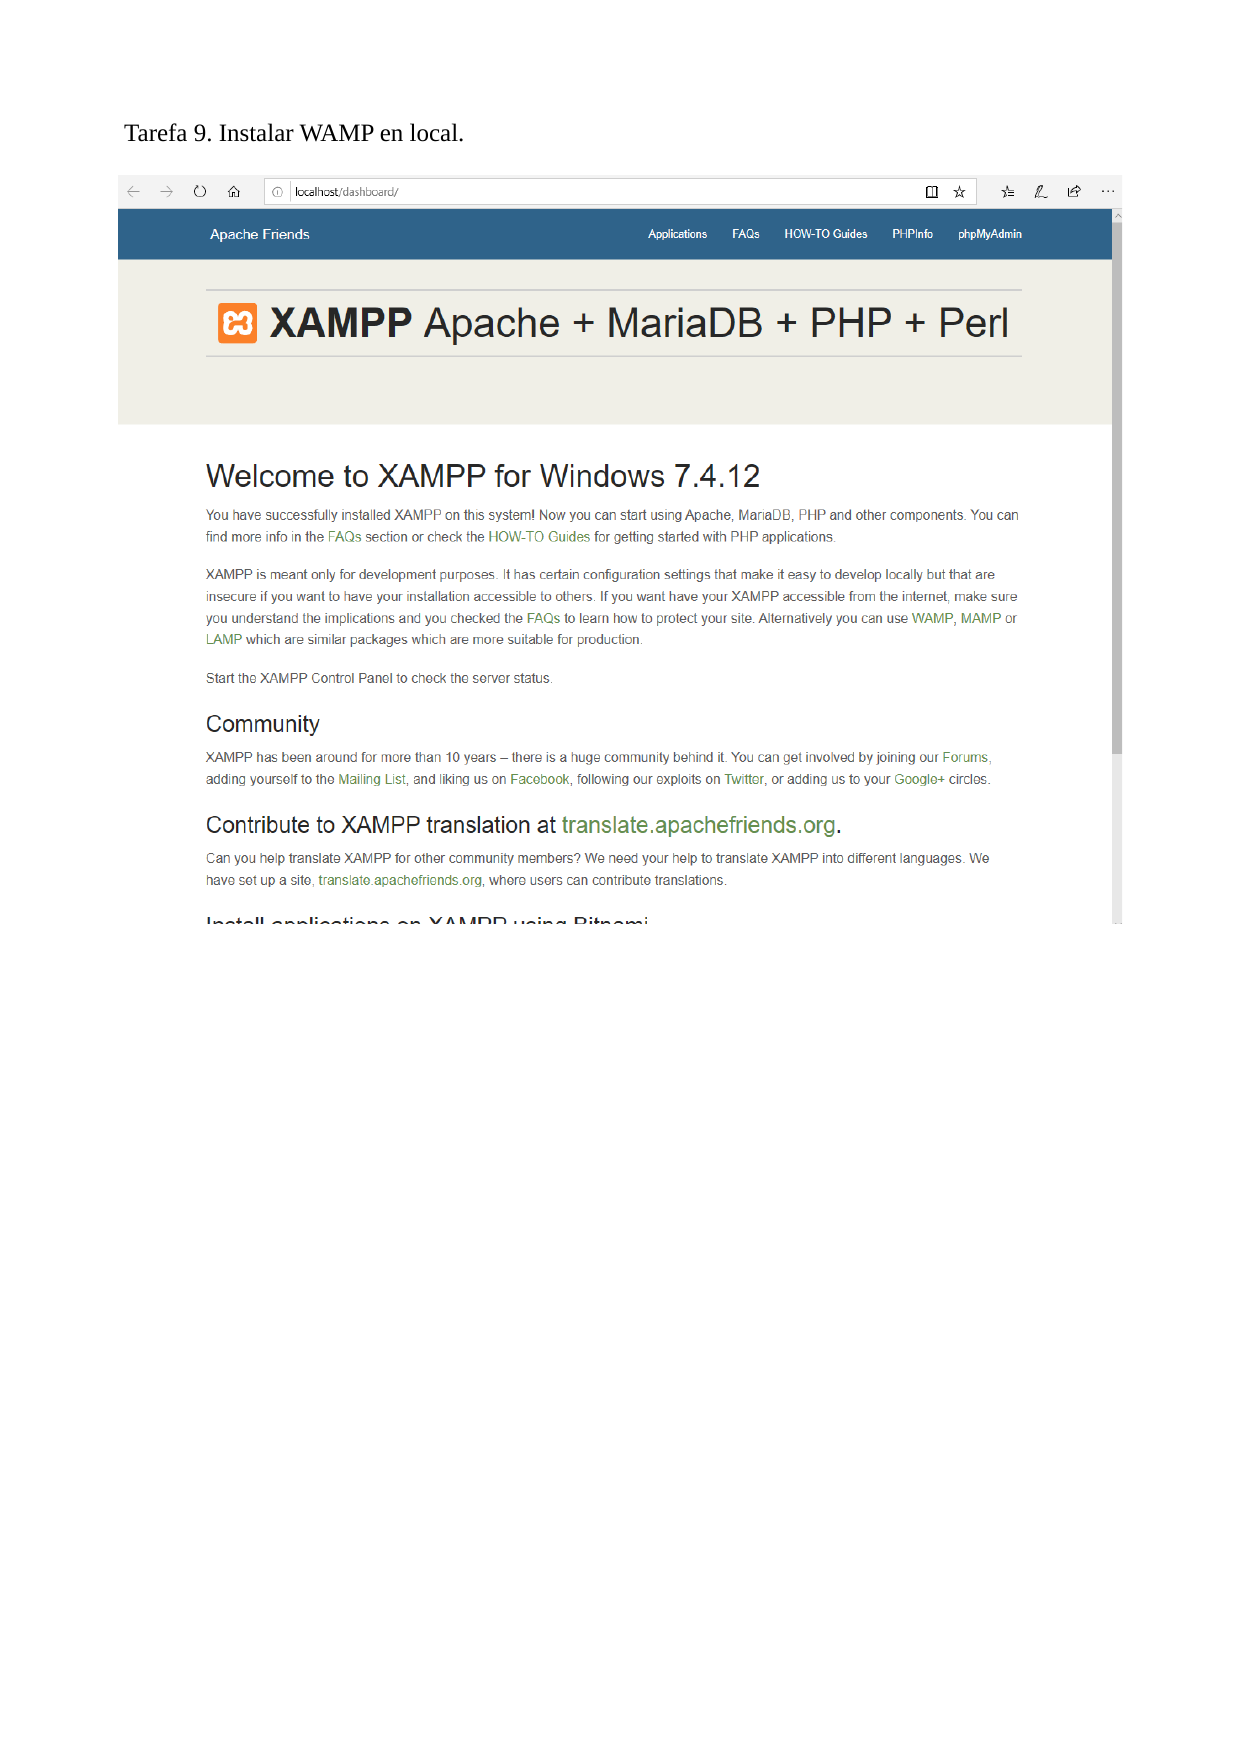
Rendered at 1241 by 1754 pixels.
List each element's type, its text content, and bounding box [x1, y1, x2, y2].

text Tarefa 9. Instalar WAMP en local. [118, 118, 1122, 147]
picture [118, 175, 1123, 924]
